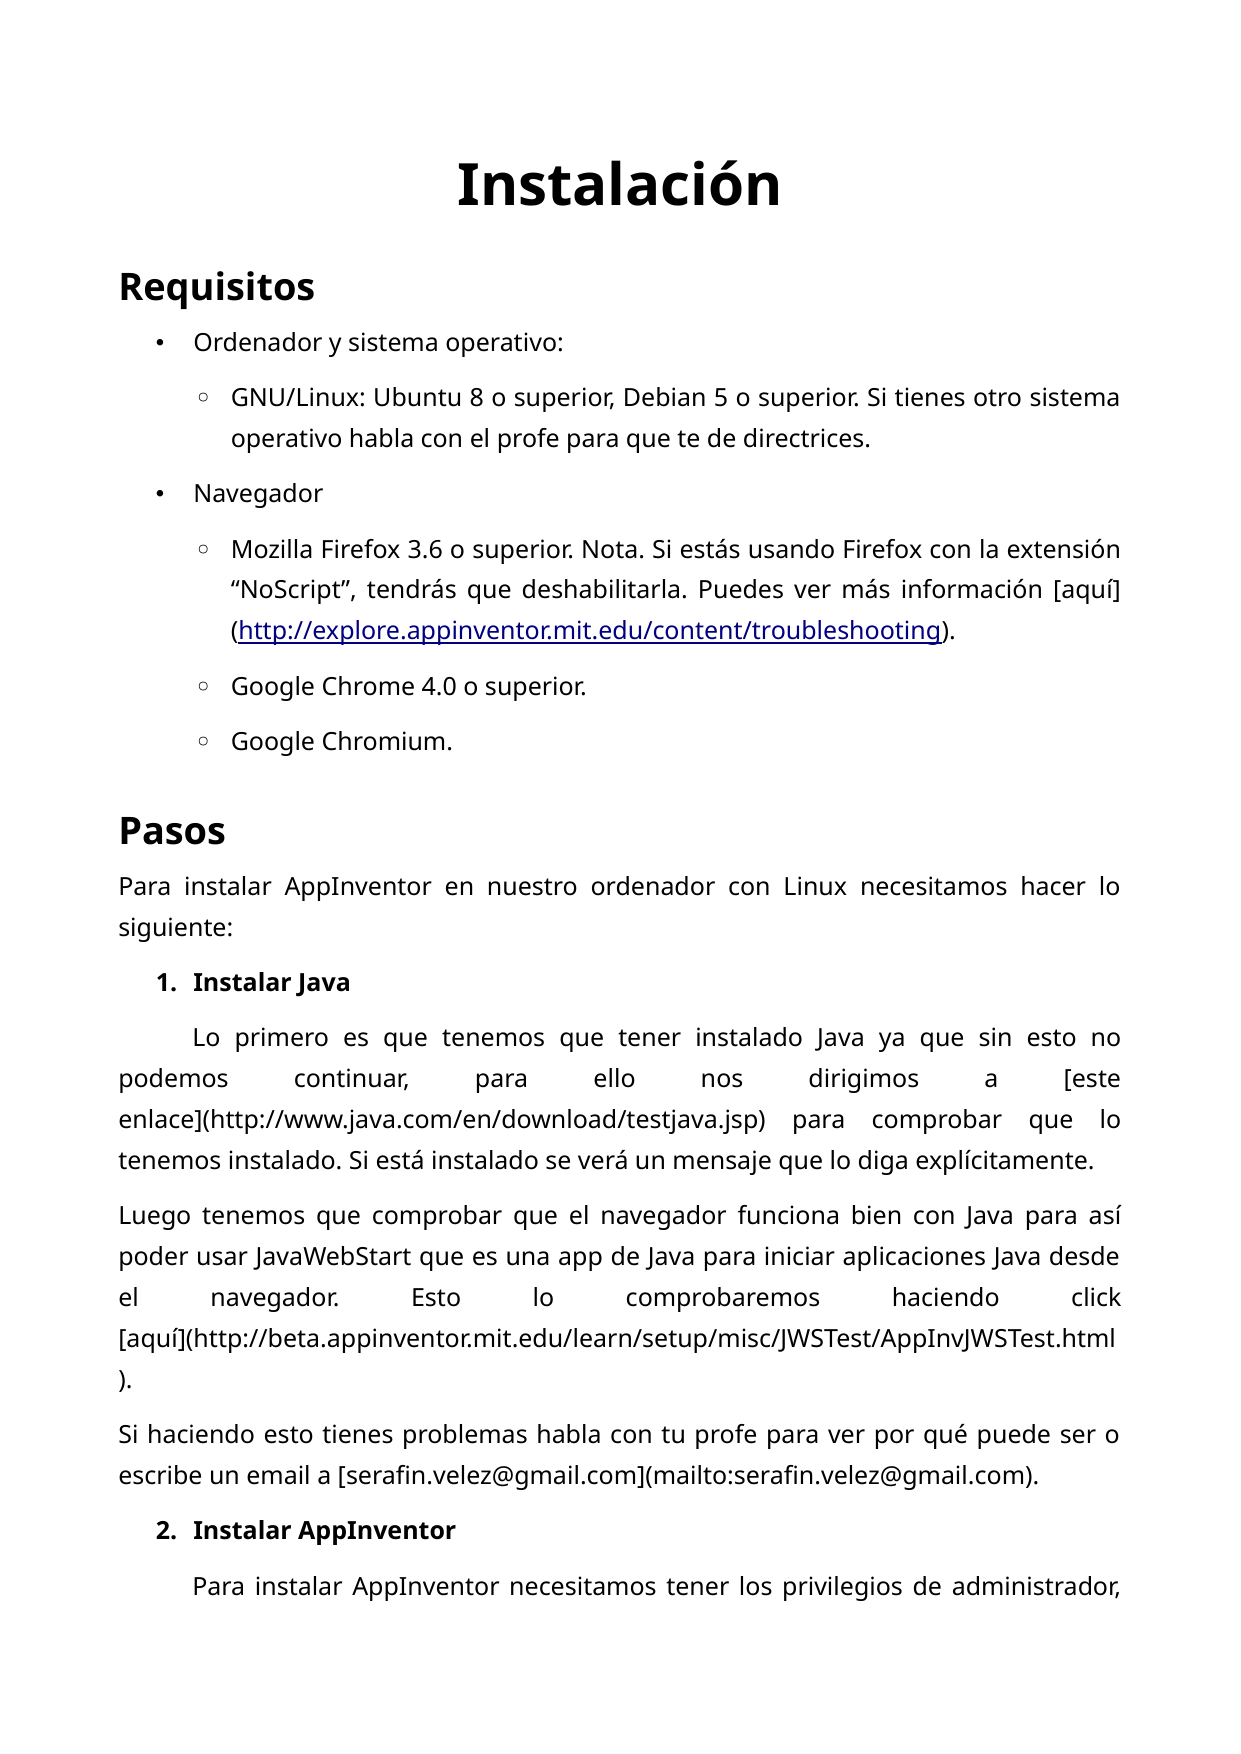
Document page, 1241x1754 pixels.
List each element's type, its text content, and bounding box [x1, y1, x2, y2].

list Google Chromium. [193, 724, 1122, 758]
text Para instalar AppInventor en nuestro ordenador con Linux necesitamos hacer lo siguiente: [118, 868, 1122, 943]
list Ordenador y sistema operativo: [156, 324, 1122, 358]
text Lo primero es que tenemos que tener instalado Java ya que sin esto no podemos continuar, para ello nos dirigimos a [este enlace](http://www.java.com/en/download/testjava.jsp) para comprobar que lo tenemos instalado. Si está instalado se verá un mensaje que lo diga explícitamente. [118, 1020, 1122, 1177]
list GNU/Linux: Ubuntu 8 o superior, Debian 5 o superior. Si tienes otro sistema operativo habla con el profe para que te de directrices. [193, 380, 1122, 454]
list Mozilla Firefox 3.6 o superior. Nota. Si estás usando Firefox con la extensión “NoScript”, tendrás que deshabilitarla. Puedes ver más información [aquí](http://explore.appinventor.mit.edu/content/troubleshooting). [193, 531, 1122, 647]
text Para instalar AppInventor necesitamos tener los privilegios de administrador, [118, 1568, 1122, 1602]
list Instalar AppInventor [156, 1513, 1122, 1547]
title Instalación [118, 143, 1122, 223]
list Instalar Java [156, 965, 1122, 999]
list Navegador [156, 476, 1122, 510]
subtitle Pasos [118, 804, 1122, 856]
text Luego tenemos que comprobar que el navegador funciona bien con Java para así poder usar JavaWebStart que es una app de Java para iniciar aplicaciones Java desde el navegador. Esto lo comprobaremos haciendo click [aquí](http://beta.appinventor.mit.edu/learn/setup/misc/JWSTest/AppInvJWSTest.html). [118, 1198, 1122, 1395]
list Google Chrome 4.0 o superior. [193, 668, 1122, 702]
text Si haciendo esto tienes problemas habla con tu profe para ver por qué puede ser o escribe un email a [serafin.velez@gmail.com](mailto:serafin.velez@gmail.com). [118, 1417, 1122, 1492]
subtitle Requisitos [118, 260, 1122, 312]
